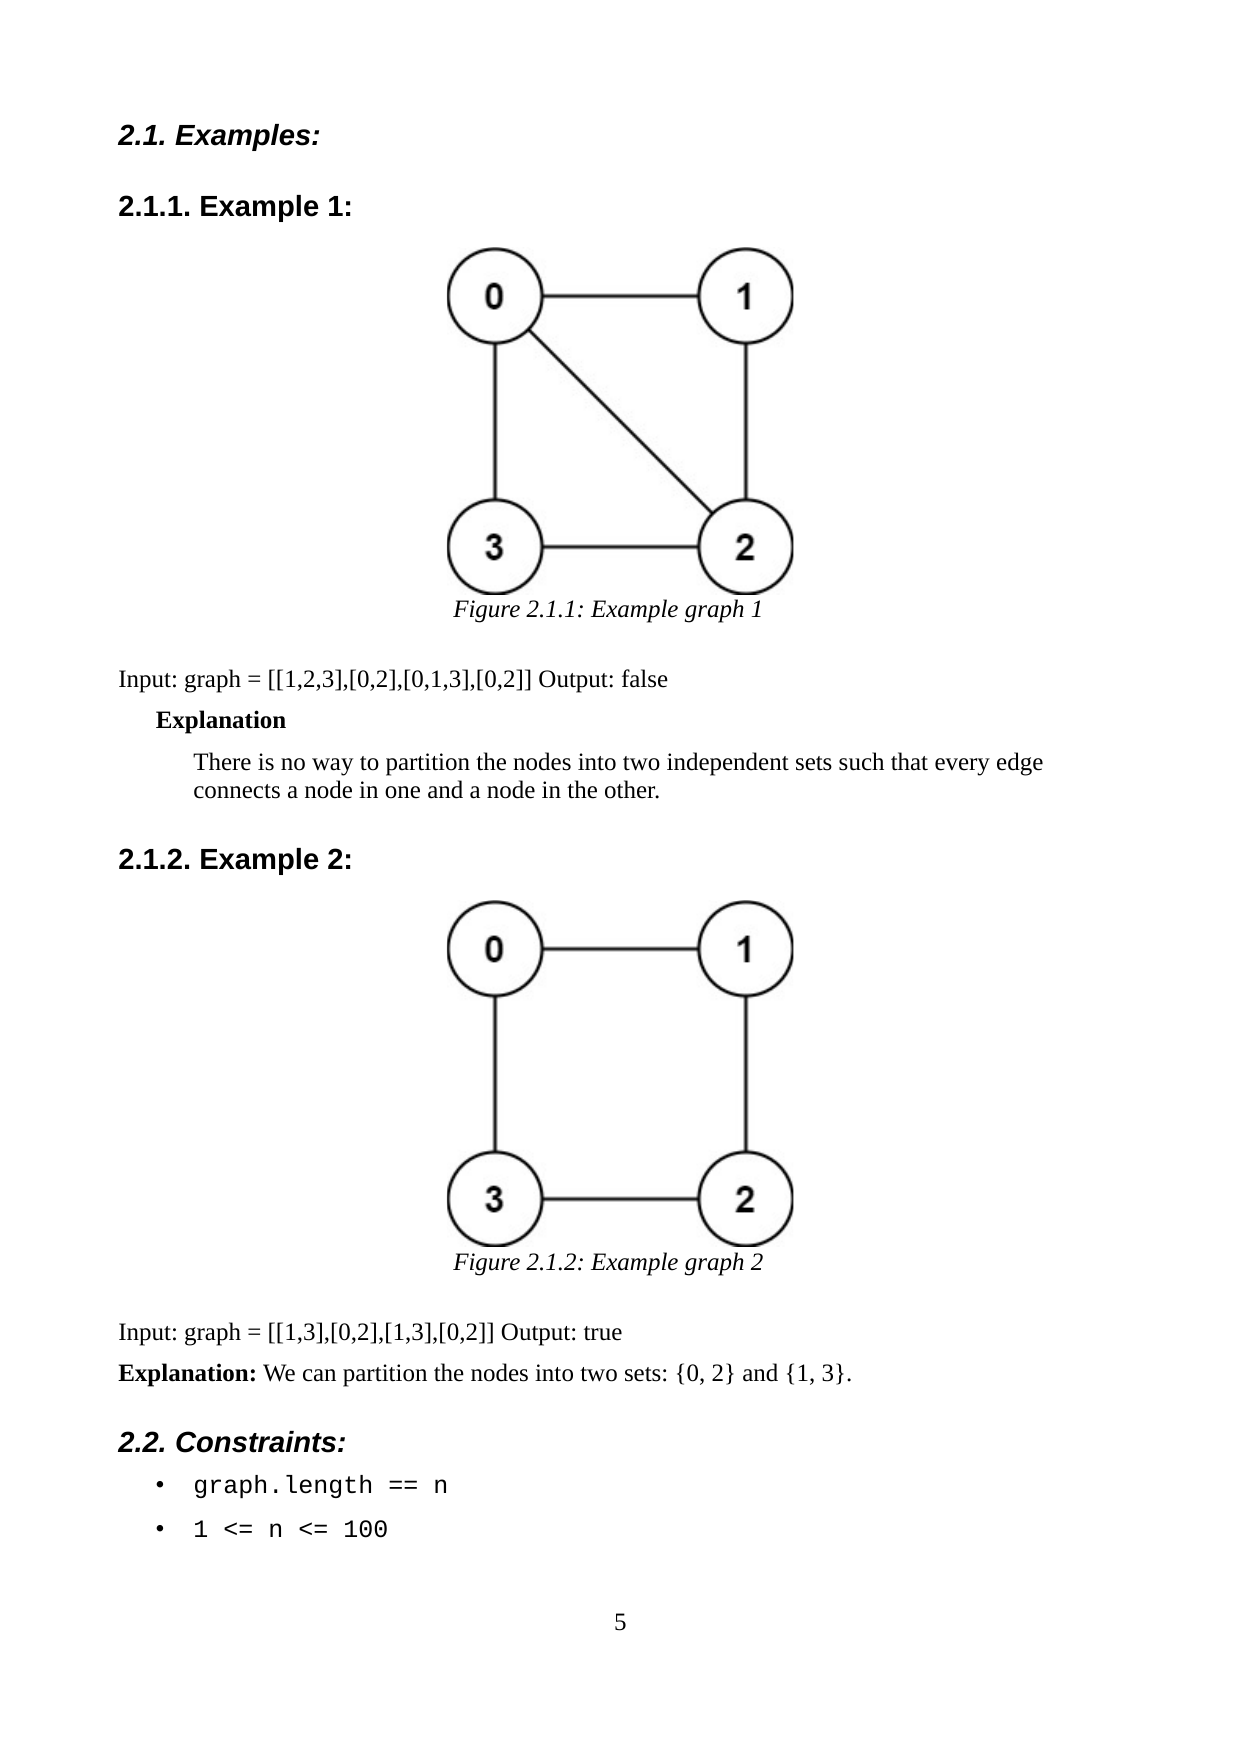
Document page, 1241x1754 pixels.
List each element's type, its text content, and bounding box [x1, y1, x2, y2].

subtitle Constraints: [118, 1424, 1122, 1458]
list There is no way to partition the nodes into two independent sets such that every edge connects a node in one and a node in the other. [118, 747, 1122, 804]
text Input: graph = [[1,3],[0,2],[1,3],[0,2]] Output: true [118, 1317, 1122, 1346]
subtitle Examples: [118, 118, 1122, 152]
list 1 <= n <= 100 [156, 1514, 1122, 1545]
text Input: graph = [[1,2,3],[0,2],[0,1,3],[0,2]] Output: false [118, 664, 1122, 693]
subtitle Example 1: [118, 189, 1122, 223]
list Explanation [118, 706, 1122, 734]
list graph.length == n [156, 1471, 1122, 1501]
subtitle Example 2: [118, 842, 1122, 875]
text Explanation: We can partition the nodes into two sets: {0, 2} and {1, 3}. [118, 1358, 1122, 1387]
text Figure 2.1.2: Example graph 2 [447, 1247, 793, 1276]
text Figure 2.1.1: Example graph 1 [447, 595, 793, 623]
